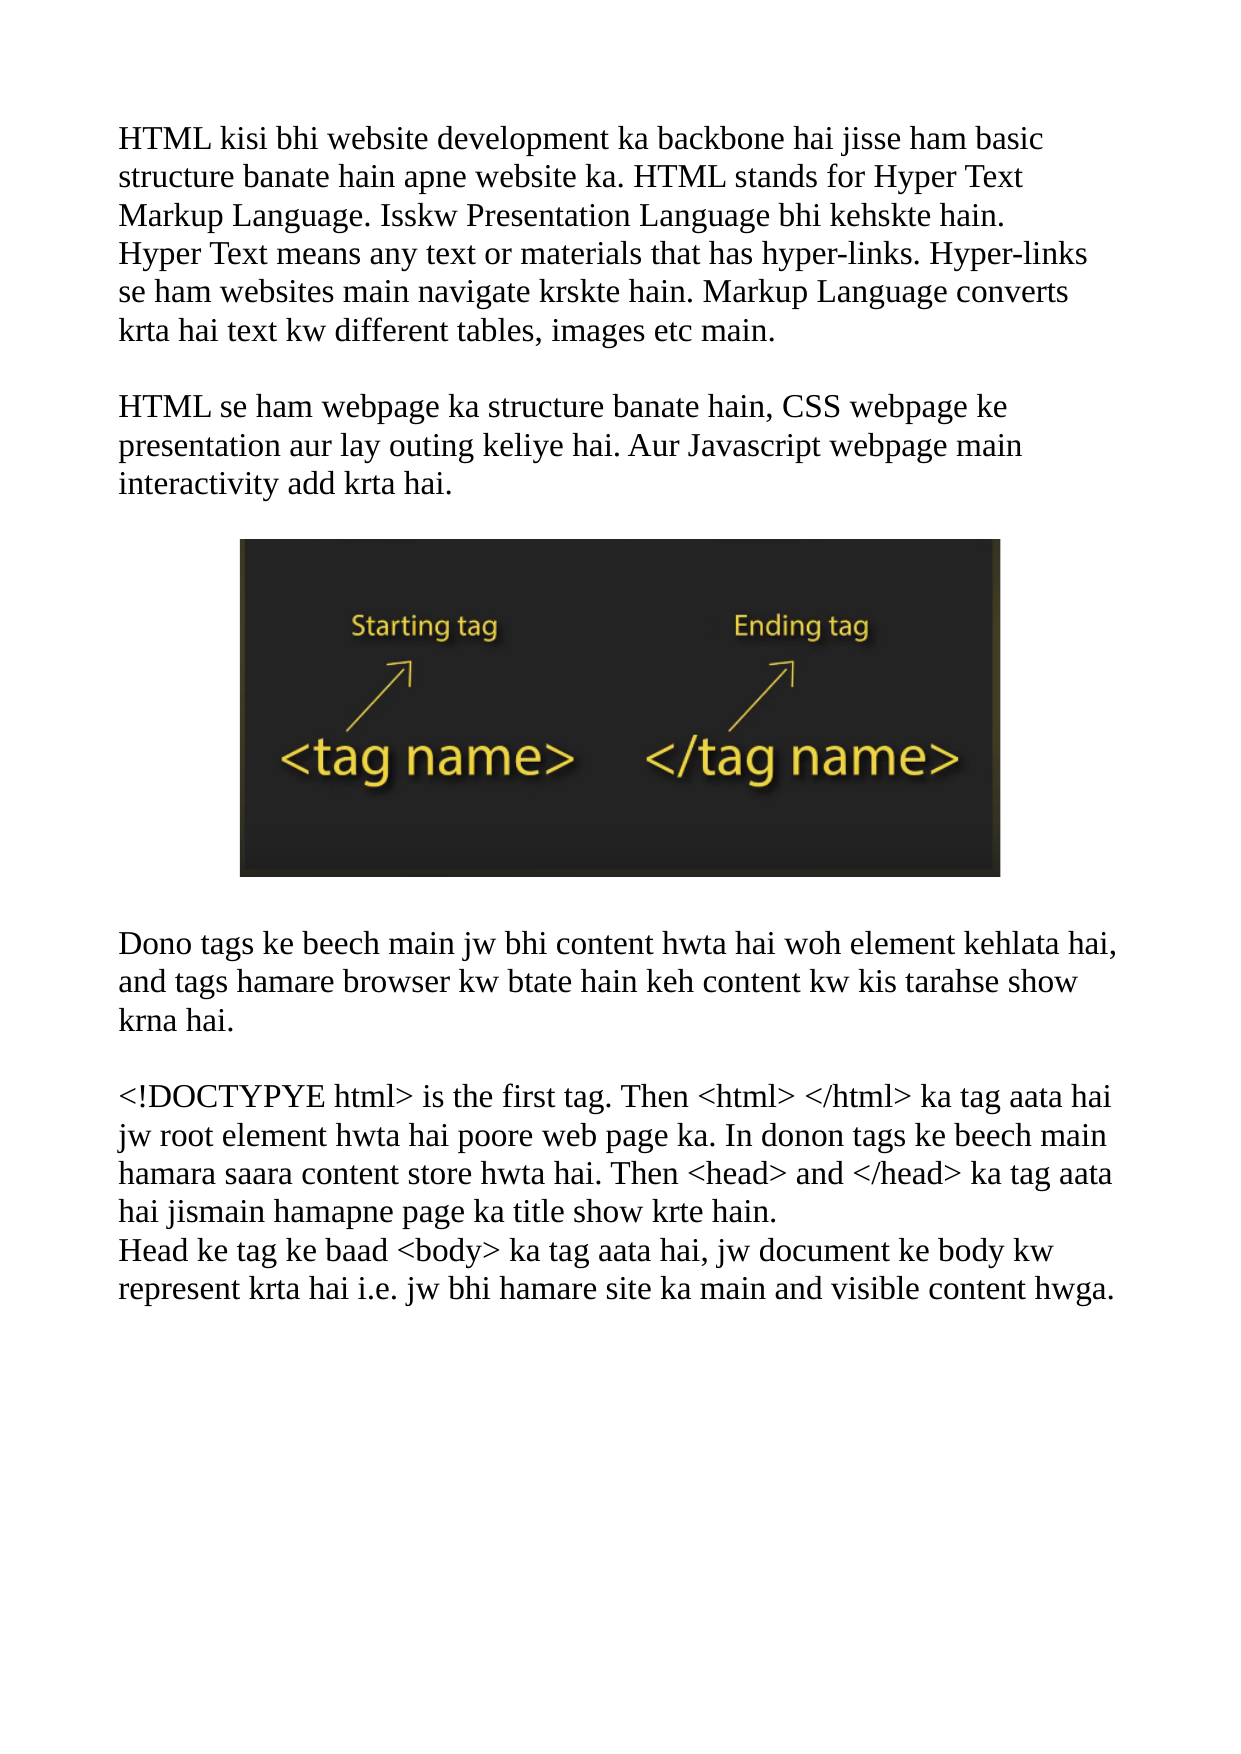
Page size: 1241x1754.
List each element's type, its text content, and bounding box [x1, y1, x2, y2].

text <!DOCTYPYE html> is the first tag. Then <html> </html> ka tag aata hai jw root element hwta hai poore web page ka. In donon tags ke beech main hamara saara content store hwta hai. Then <head> and </head> ka tag aata hai jismain hamapne page ka title show krte hain. [118, 1076, 1122, 1230]
text Hyper Text means any text or materials that has hyper-links. Hyper-links se ham websites main navigate krskte hain. Markup Language converts krta hai text kw different tables, images etc main. [118, 233, 1122, 348]
picture [239, 539, 1001, 877]
text Head ke tag ke baad <body> ka tag aata hai, jw document ke body kw represent krta hai i.e. jw bhi hamare site ka main and visible content hwga. [118, 1230, 1122, 1306]
text HTML se ham webpage ka structure banate hain, CSS webpage ke presentation aur lay outing keliye hai. Aur Javascript webpage main interactivity add krta hai. [118, 386, 1122, 501]
text HTML kisi bhi website development ka backbone hai jisse ham basic structure banate hain apne website ka. HTML stands for Hyper Text Markup Language. Isskw Presentation Language bhi kehskte hain. [118, 118, 1122, 233]
text Dono tags ke beech main jw bhi content hwta hai woh element kehlata hai, and tags hamare browser kw btate hain keh content kw kis tarahse show krna hai. [118, 923, 1122, 1038]
